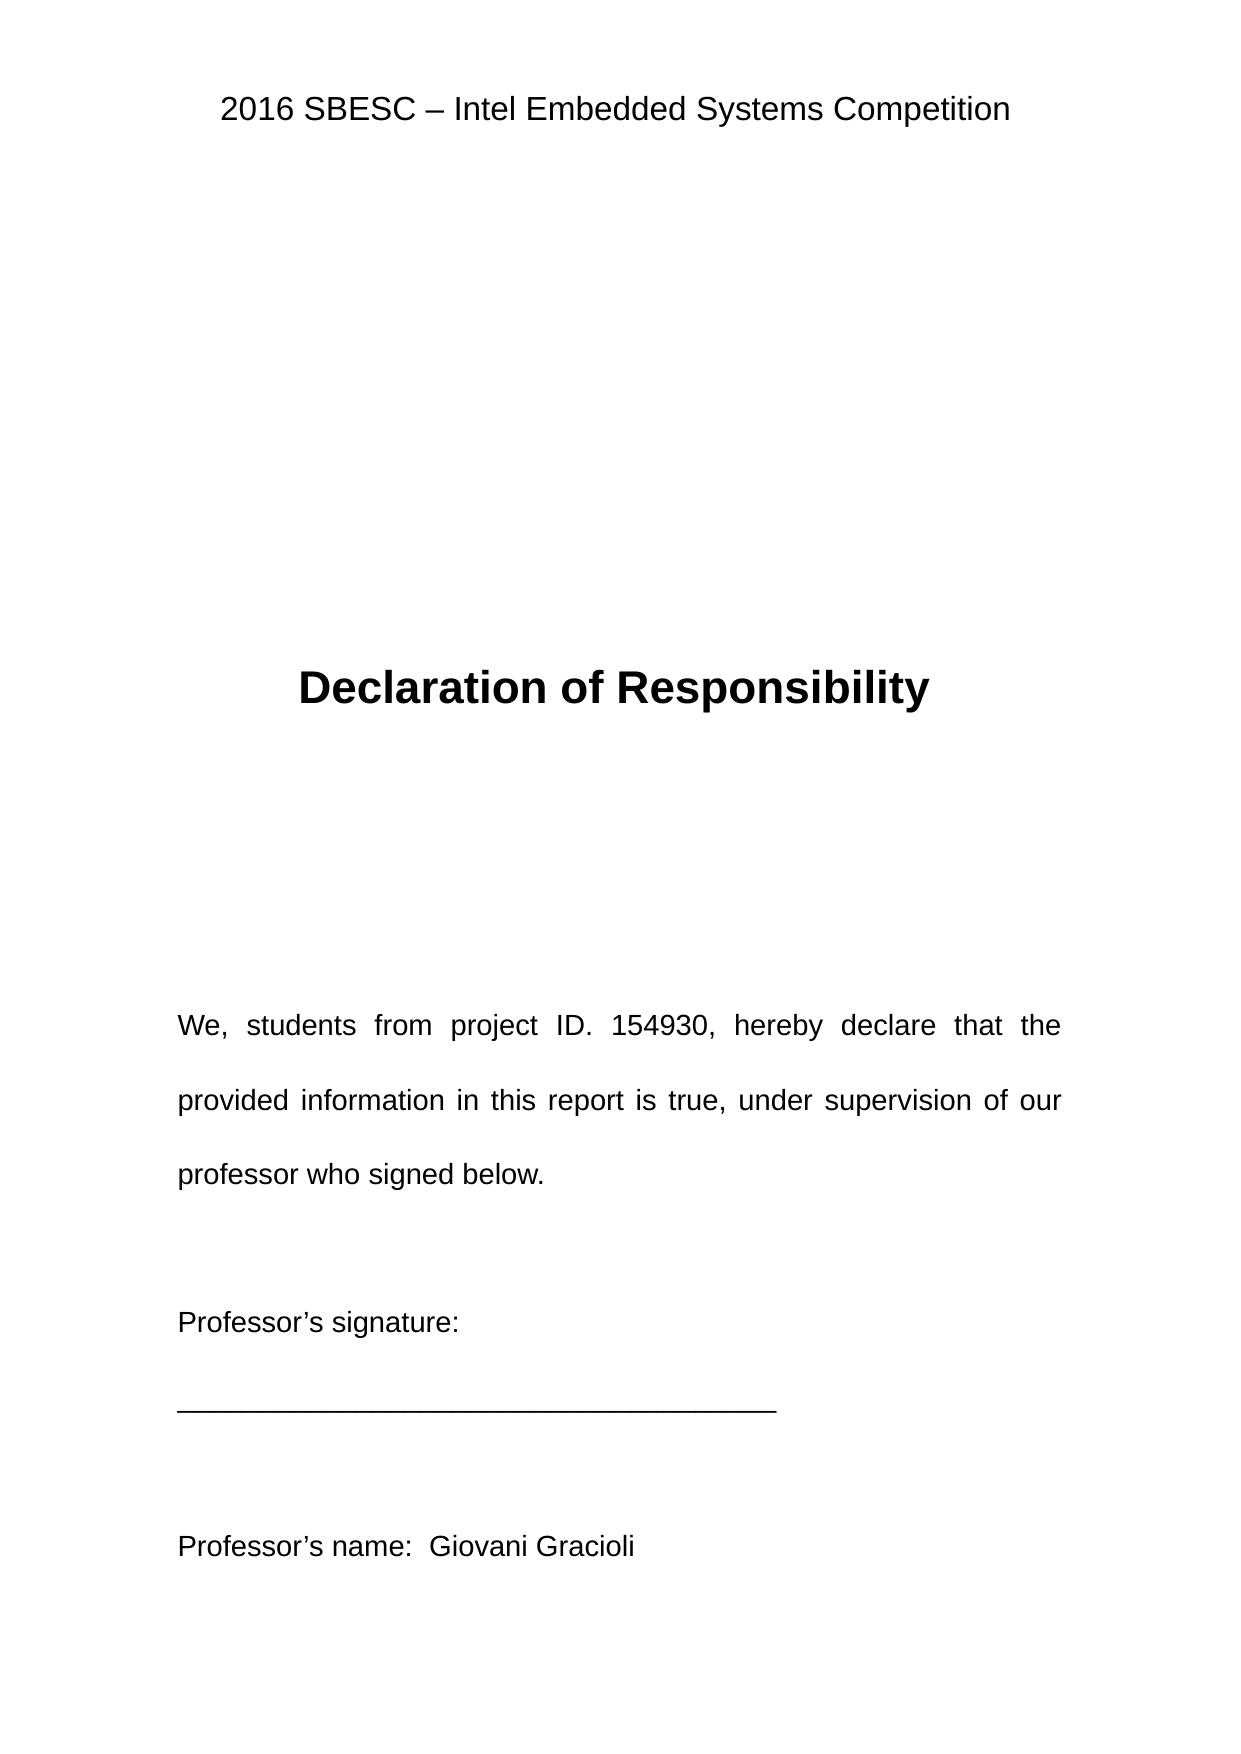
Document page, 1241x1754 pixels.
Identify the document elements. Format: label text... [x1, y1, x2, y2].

subtitle Declaration of Responsibility [177, 650, 1063, 715]
text We, students from project ID. 154930, hereby declare that the provided information in this report is true, under supervision of our professor who signed below. [177, 988, 1063, 1203]
text Professor’s name: Giovani Gracioli [177, 1509, 1063, 1574]
text Professor’s signature: _____________________________________ [177, 1286, 1063, 1425]
